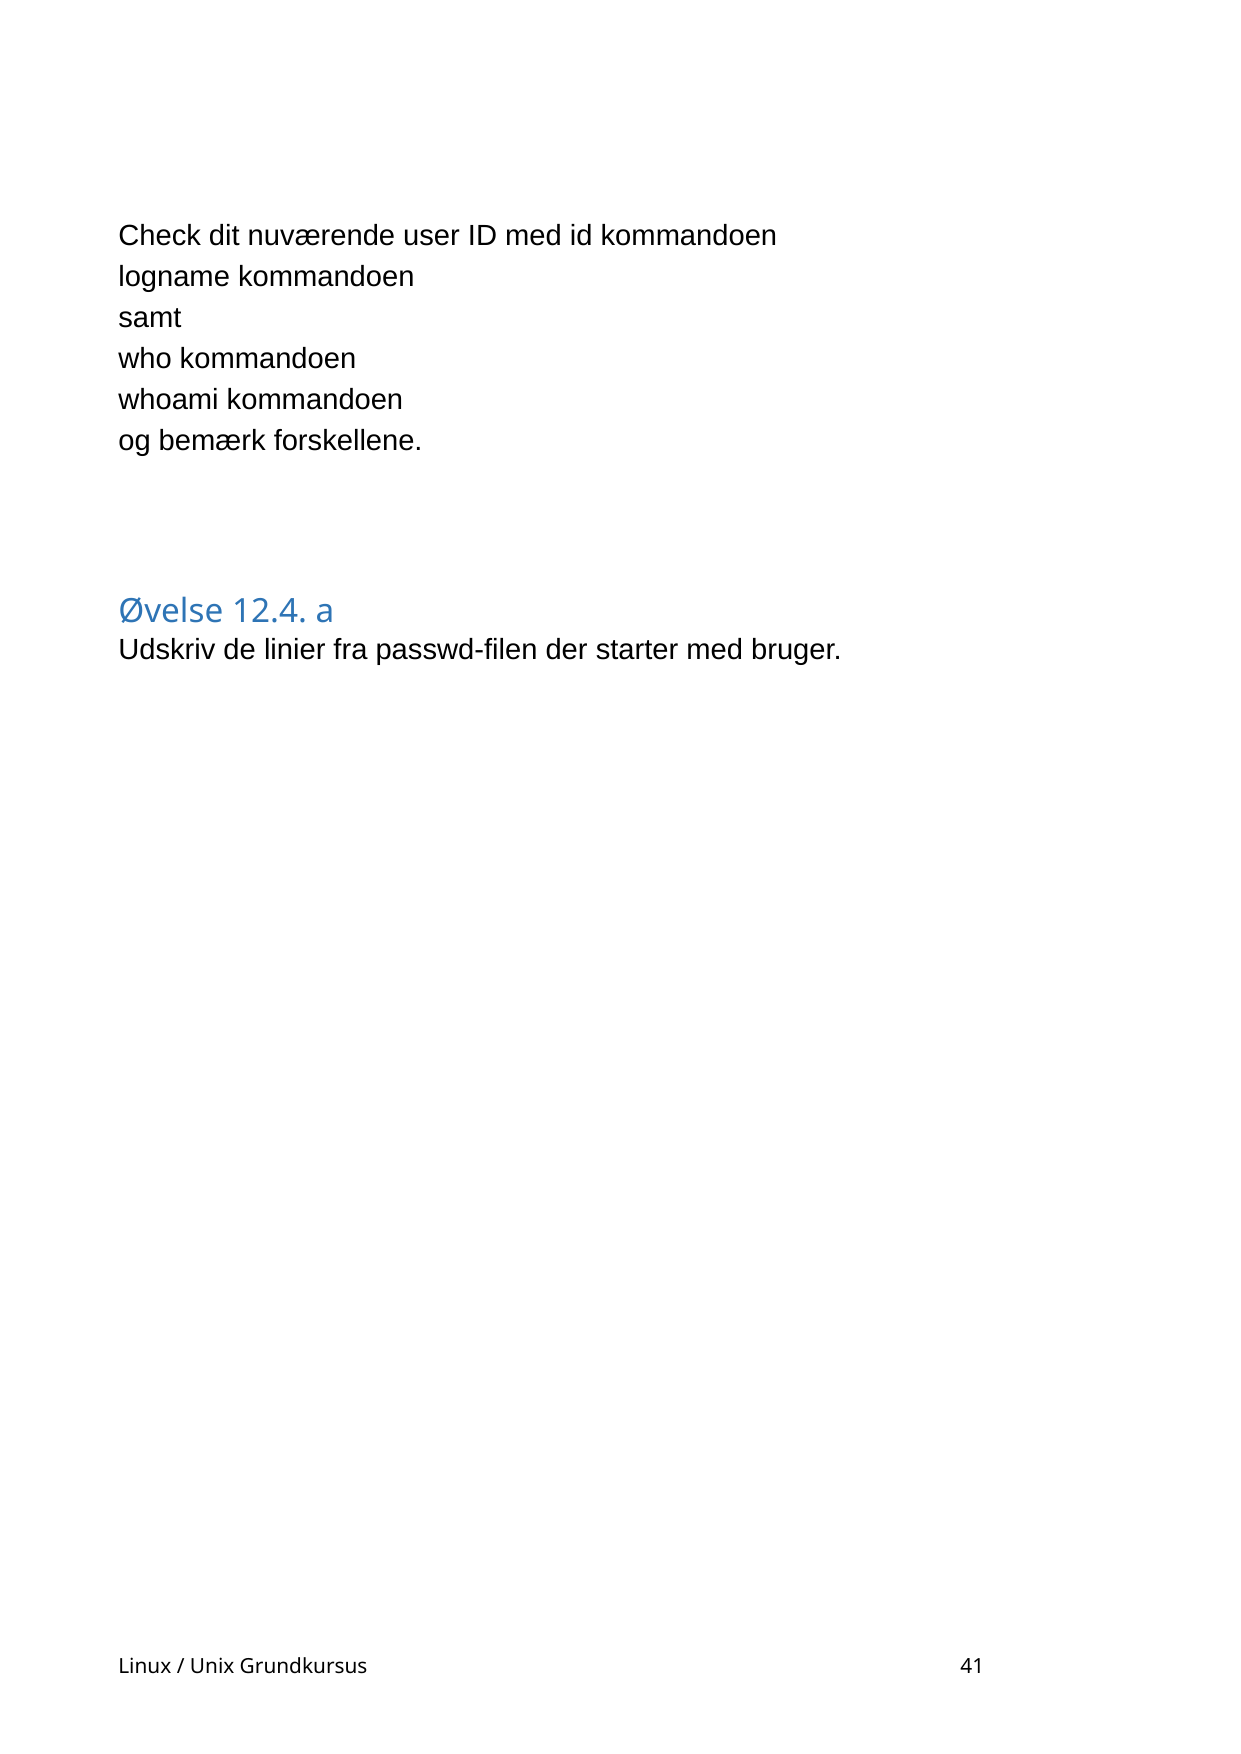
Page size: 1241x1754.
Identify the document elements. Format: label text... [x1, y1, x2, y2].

text logname kommandoen [118, 259, 1122, 293]
subtitle Øvelse 12.4. a [118, 587, 1122, 632]
text Check dit nuværende user ID med id kommandoen [118, 218, 1122, 252]
text whoami kommandoen [118, 382, 1122, 415]
text og bemærk forskellene. [118, 423, 1122, 456]
text samt [118, 300, 1122, 333]
text Udskriv de linier fra passwd-filen der starter med bruger. [118, 632, 1122, 666]
text who kommandoen [118, 341, 1122, 374]
